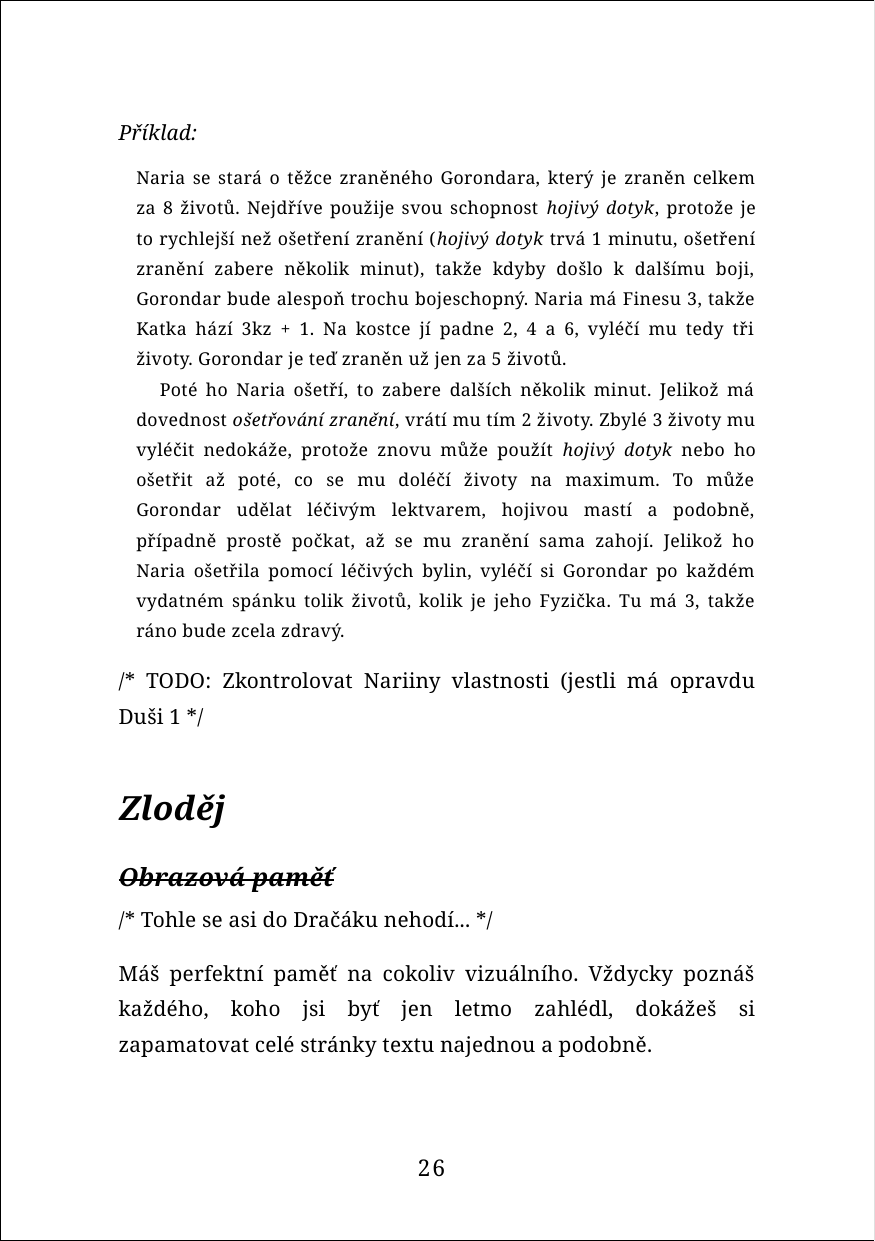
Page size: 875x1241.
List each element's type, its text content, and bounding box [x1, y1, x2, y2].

text Naria se stará o těžce zraněného Gorondara, který je zraněn celkem za 8 životů. Nejdříve použije svou schopnost hojivý dotyk, protože je to rychlejší než ošetření zranění (hojivý dotyk trvá 1 minutu, ošetření zranění zabere několik minut), takže kdyby došlo k dalšímu boji, Gorondar bude alespoň trochu bojeschopný. Naria má Finesu 3, takže Katka hází 3kz + 1. Na kostce jí padne 2, 4 a 6, vyléčí mu tedy tři životy. Gorondar je teď zraněn už jen za 5 životů. Poté ho Naria ošetří, to zabere dalších několik minut. Jelikož má dovednost ošetřování zranění, vrátí mu tím 2 životy. Zbylé 3 životy mu vyléčit nedokáže, protože znovu může použít hojivý dotyk nebo ho ošetřit až poté, co se mu doléčí životy na maximum. To může Gorondar udělat léčivým lektvarem, hojivou mastí a podobně, případně prostě počkat, až se mu zranění sama zahojí. Jelikož ho Naria ošetřila pomocí léčivých bylin, vyléčí si Gorondar po každém vydatném spánku tolik životů, kolik je jeho Fyzička. Tu má 3, takže ráno bude zcela zdravý. [136, 166, 756, 643]
text Příklad: [118, 118, 756, 147]
subtitle Obrazová paměť [118, 860, 756, 894]
text /* TODO: Zkontrolovat Nariiny vlastnosti (jestli má opravdu Duši 1 */ [118, 667, 756, 731]
text /* Tohle se asi do Dračáku nehodí... */ [118, 906, 756, 934]
text Máš perfektní paměť na cokoliv vizuálního. Vždycky poznáš každého, koho jsi byť jen letmo zahlédl, dokážeš si zapamatovat celé stránky textu najednou a podobně. [118, 959, 756, 1058]
subtitle Zloděj [118, 785, 756, 830]
